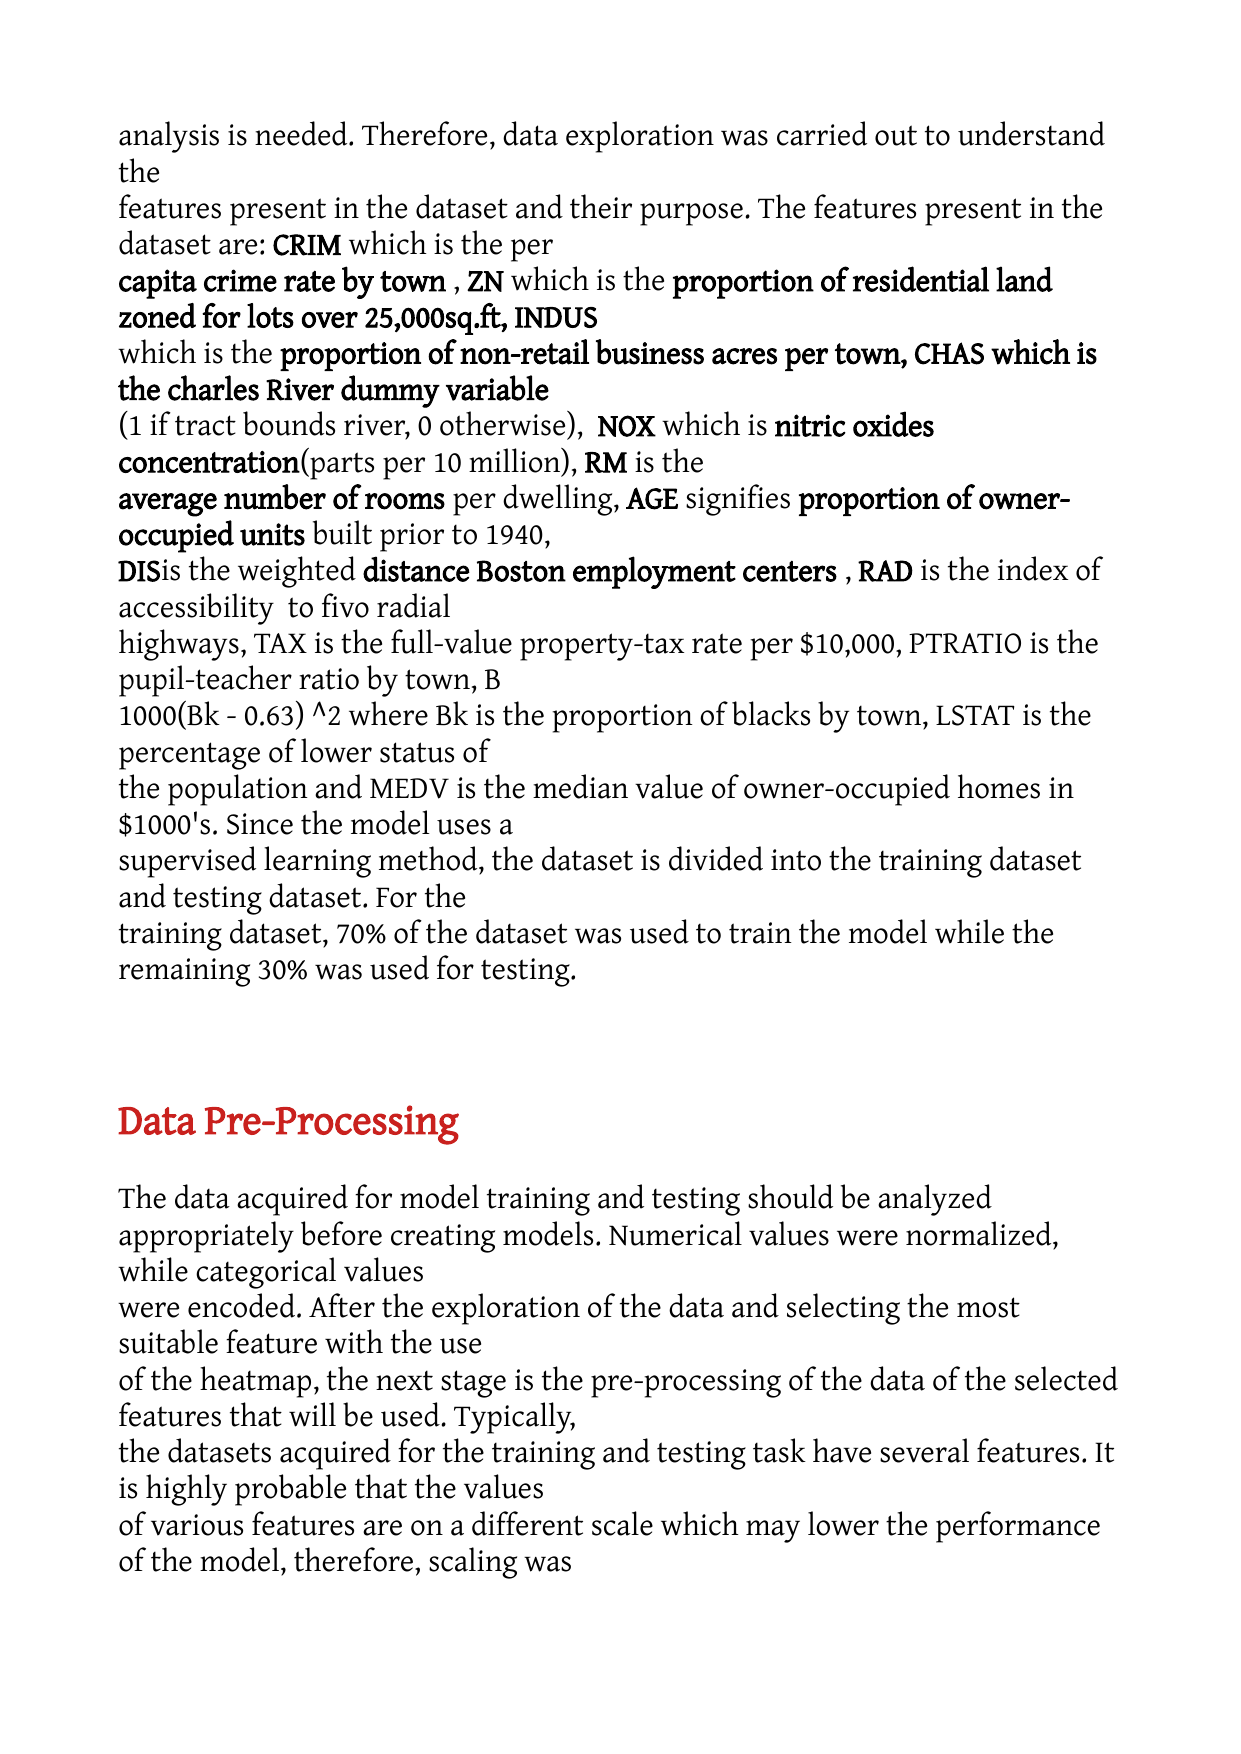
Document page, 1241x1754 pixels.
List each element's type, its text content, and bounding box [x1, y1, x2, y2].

text (1 if tract bounds river, 0 otherwise), NOX which is nitric oxides concentration(parts per 10 million), RM is the [118, 408, 1122, 481]
text average number of rooms per dwelling, AGE signifies proportion of owner-occupied units built prior to 1940, [118, 481, 1122, 553]
text features present in the dataset and their purpose. The features present in the dataset are: CRIM which is the per [118, 191, 1122, 263]
text were encoded. After the exploration of the data and selecting the most suitable feature with the use [118, 1290, 1122, 1363]
text which is the proportion of non-retail business acres per town, CHAS which is the charles River dummy variable [118, 336, 1122, 408]
text the population and MEDV is the median value of owner-occupied homes in $1000's. Since the model uses a [118, 771, 1122, 843]
text of the heatmap, the next stage is the pre-processing of the data of the selected features that will be used. Typically, [118, 1363, 1122, 1435]
text DISis the weighted distance Boston employment centers , RAD is the index of accessibility to fivo radial [118, 553, 1122, 626]
text highways, TAX is the full-value property-tax rate per $10,000, PTRATIO is the pupil-teacher ratio by town, B [118, 626, 1122, 698]
text analysis is needed. Therefore, data exploration was carried out to understand the [118, 118, 1122, 191]
text 1000(Bk - 0.63) ^2 where Bk is the proportion of blacks by town, LSTAT is the percentage of lower status of [118, 698, 1122, 771]
text supervised learning method, the dataset is divided into the training dataset and testing dataset. For the [118, 843, 1122, 916]
text training dataset, 70% of the dataset was used to train the model while the remaining 30% was used for testing. [118, 916, 1122, 988]
text The data acquired for model training and testing should be analyzed appropriately before creating models. Numerical values were normalized, while categorical values [118, 1181, 1122, 1290]
text of various features are on a different scale which may lower the performance of the model, therefore, scaling was [118, 1508, 1122, 1580]
text the datasets acquired for the training and testing task have several features. It is highly probable that the values [118, 1435, 1122, 1508]
text Data Pre-Processing [118, 1097, 1122, 1145]
text capita crime rate by town , ZN which is the proportion of residential land zoned for lots over 25,000sq.ft, INDUS [118, 263, 1122, 336]
